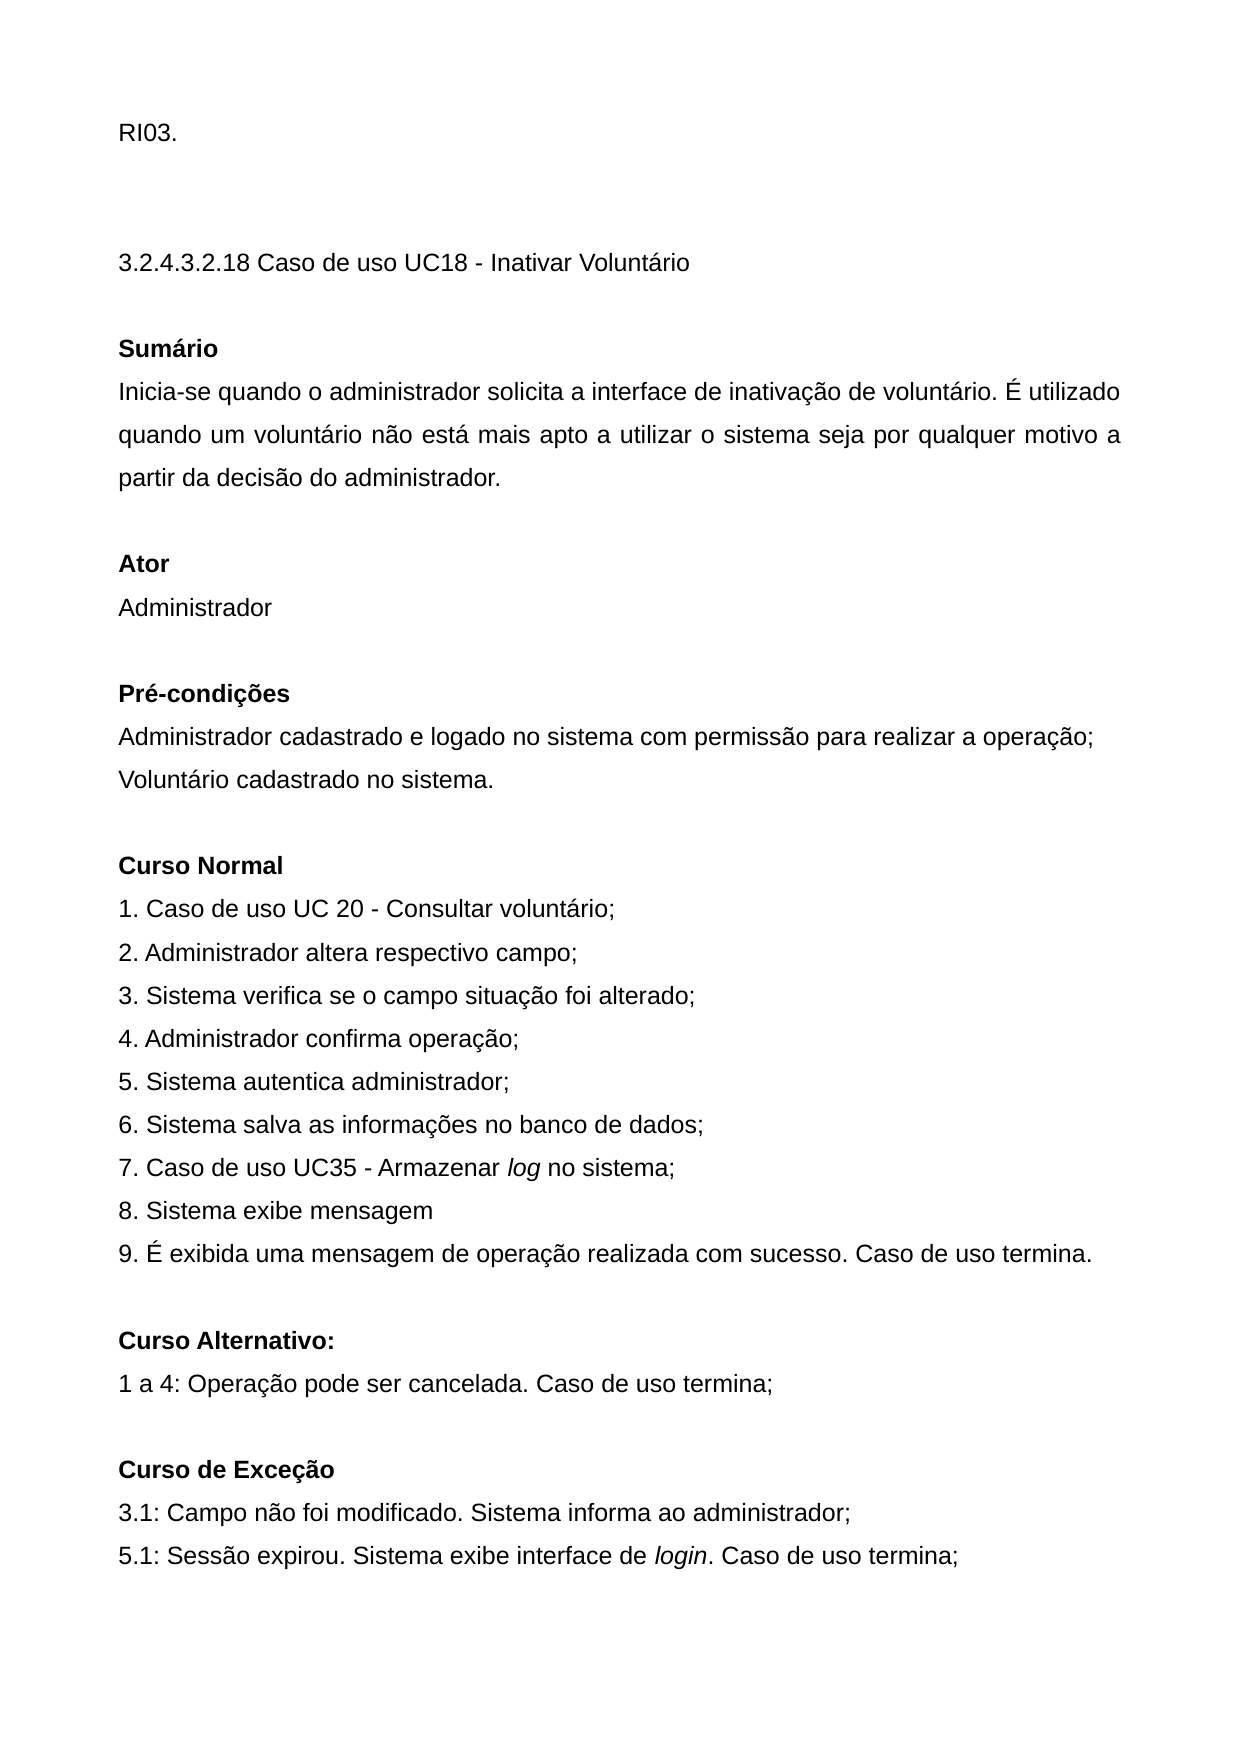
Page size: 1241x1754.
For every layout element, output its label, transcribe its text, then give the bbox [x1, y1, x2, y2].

text 5.1: Sessão expirou. Sistema exibe interface de login. Caso de uso termina; [118, 1541, 1122, 1570]
text 7. Caso de uso UC35 - Armazenar log no sistema; [118, 1153, 1122, 1182]
text 1. Caso de uso UC 20 - Consultar voluntário; [118, 894, 1122, 923]
text 3.2.4.3.2.18 Caso de uso UC18 - Inativar Voluntário [118, 247, 1122, 276]
text Inicia-se quando o administrador solicita a interface de inativação de voluntário. É utilizado quando um voluntário não está mais apto a utilizar o sistema seja por qualquer motivo a partir da decisão do administrador. [118, 377, 1122, 492]
text Voluntário cadastrado no sistema. [118, 765, 1122, 794]
text Curso Alternativo: [118, 1326, 1122, 1354]
text Administrador [118, 592, 1122, 621]
text Sumário [118, 334, 1122, 362]
text 3. Sistema verifica se o campo situação foi alterado; [118, 981, 1122, 1009]
text 6. Sistema salva as informações no banco de dados; [118, 1110, 1122, 1139]
text 9. É exibida uma mensagem de operação realizada com sucesso. Caso de uso termina. [118, 1239, 1122, 1268]
text 8. Sistema exibe mensagem [118, 1196, 1122, 1225]
text 1 a 4: Operação pode ser cancelada. Caso de uso termina; [118, 1369, 1122, 1397]
text Administrador cadastrado e logado no sistema com permissão para realizar a operação; [118, 722, 1122, 751]
text 5. Sistema autentica administrador; [118, 1067, 1122, 1096]
text Ator [118, 549, 1122, 578]
text Pré-condições [118, 679, 1122, 707]
text RI03. [118, 118, 1122, 147]
text 4. Administrador confirma operação; [118, 1024, 1122, 1052]
text Curso de Exceção [118, 1455, 1122, 1484]
text 2. Administrador altera respectivo campo; [118, 937, 1122, 966]
text Curso Normal [118, 851, 1122, 880]
text 3.1: Campo não foi modificado. Sistema informa ao administrador; [118, 1498, 1122, 1527]
